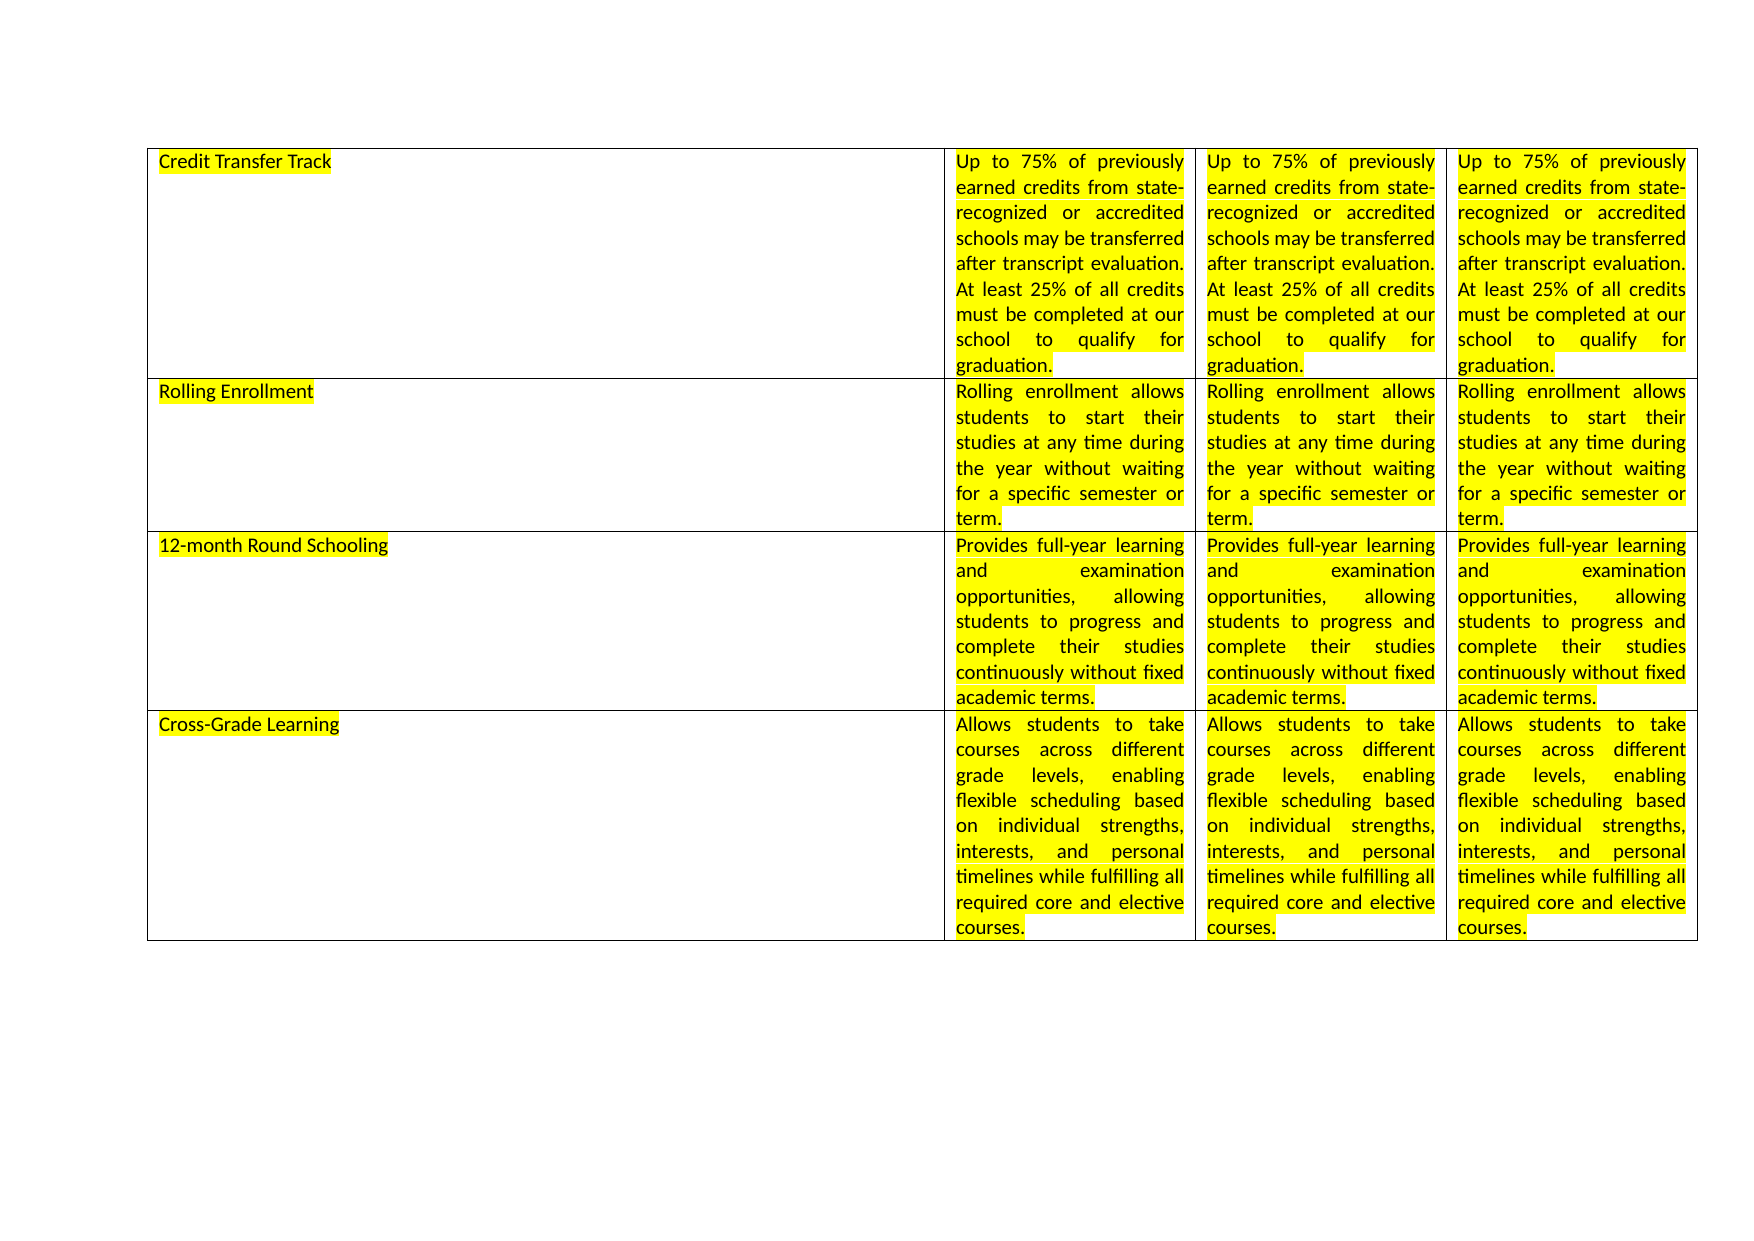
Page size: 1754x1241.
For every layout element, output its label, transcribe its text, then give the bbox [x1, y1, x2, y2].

table_cell Allows students to take courses across different grade levels, enabling flexible scheduling based on individual strengths, interests, and personal timelines while fulfilling all required core and elective courses. [1196, 711, 1446, 940]
table_cell Credit Transfer Track [148, 149, 944, 377]
table_cell Allows students to take courses across different grade levels, enabling flexible scheduling based on individual strengths, interests, and personal timelines while fulfilling all required core and elective courses. [945, 711, 1195, 940]
table_cell Up to 75% of previously earned credits from state-recognized or accredited schools may be transferred after transcript evaluation. At least 25% of all credits must be completed at our school to qualify for graduation. [1196, 149, 1446, 377]
table_cell Cross-Grade Learning [148, 711, 944, 940]
table_cell 12-month Round Schooling [148, 532, 944, 710]
table_cell Allows students to take courses across different grade levels, enabling flexible scheduling based on individual strengths, interests, and personal timelines while fulfilling all required core and elective courses. [1447, 711, 1697, 940]
table_cell Provides full-year learning and examination opportunities, allowing students to progress and complete their studies continuously without fixed academic terms. [1447, 532, 1697, 710]
table_cell Up to 75% of previously earned credits from state-recognized or accredited schools may be transferred after transcript evaluation. At least 25% of all credits must be completed at our school to qualify for graduation. [945, 149, 1195, 377]
table_cell Rolling enrollment allows students to start their studies at any time during the year without waiting for a specific semester or term. [945, 379, 1195, 531]
table_cell Rolling Enrollment [148, 379, 944, 531]
table_cell Provides full-year learning and examination opportunities, allowing students to progress and complete their studies continuously without fixed academic terms. [1196, 532, 1446, 710]
table_cell Rolling enrollment allows students to start their studies at any time during the year without waiting for a specific semester or term. [1196, 379, 1446, 531]
table_cell Provides full-year learning and examination opportunities, allowing students to progress and complete their studies continuously without fixed academic terms. [945, 532, 1195, 710]
table_cell Up to 75% of previously earned credits from state-recognized or accredited schools may be transferred after transcript evaluation. At least 25% of all credits must be completed at our school to qualify for graduation. [1447, 149, 1697, 377]
table_cell Rolling enrollment allows students to start their studies at any time during the year without waiting for a specific semester or term. [1447, 379, 1697, 531]
